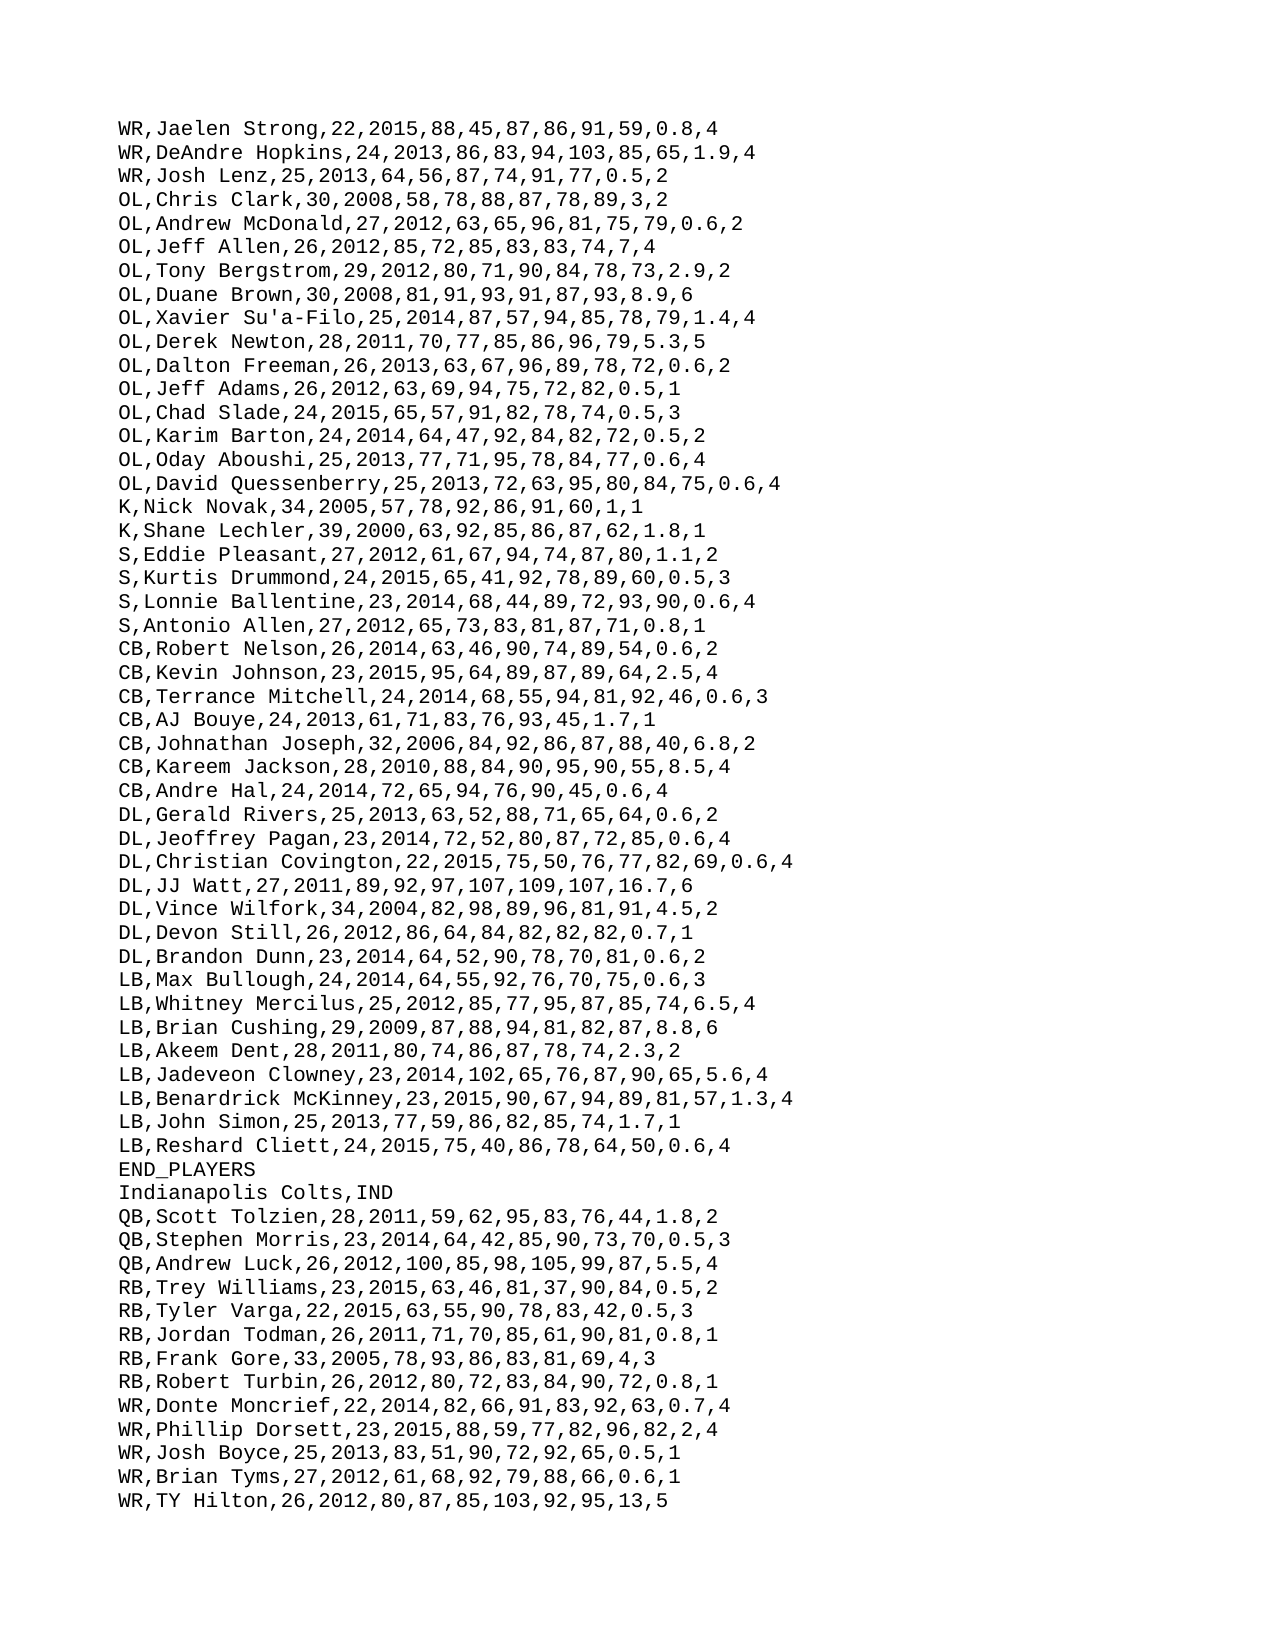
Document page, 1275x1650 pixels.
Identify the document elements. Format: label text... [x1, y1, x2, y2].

text OL,Xavier Su'a-Filo,25,2014,87,57,94,85,78,79,1.4,4 [118, 307, 1157, 331]
text WR,Donte Moncrief,22,2014,82,66,91,83,92,63,0.7,4 [118, 1395, 1157, 1419]
text K,Shane Lechler,39,2000,63,92,85,86,87,62,1.8,1 [118, 520, 1157, 544]
text QB,Stephen Morris,23,2014,64,42,85,90,73,70,0.5,3 [118, 1229, 1157, 1253]
text Indianapolis Colts,IND [118, 1182, 1157, 1206]
text LB,Akeem Dent,28,2011,80,74,86,87,78,74,2.3,2 [118, 1040, 1157, 1064]
text WR,DeAndre Hopkins,24,2013,86,83,94,103,85,65,1.9,4 [118, 142, 1157, 165]
text DL,JJ Watt,27,2011,89,92,97,107,109,107,16.7,6 [118, 875, 1157, 898]
text LB,Brian Cushing,29,2009,87,88,94,81,82,87,8.8,6 [118, 1017, 1157, 1040]
text DL,Jeoffrey Pagan,23,2014,72,52,80,87,72,85,0.6,4 [118, 827, 1157, 851]
text LB,Jadeveon Clowney,23,2014,102,65,76,87,90,65,5.6,4 [118, 1064, 1157, 1088]
text CB,Robert Nelson,26,2014,63,46,90,74,89,54,0.6,2 [118, 638, 1157, 662]
text CB,Andre Hal,24,2014,72,65,94,76,90,45,0.6,4 [118, 780, 1157, 804]
text DL,Brandon Dunn,23,2014,64,52,90,78,70,81,0.6,2 [118, 946, 1157, 969]
text LB,Max Bullough,24,2014,64,55,92,76,70,75,0.6,3 [118, 969, 1157, 993]
text OL,Duane Brown,30,2008,81,91,93,91,87,93,8.9,6 [118, 284, 1157, 307]
text WR,Josh Boyce,25,2013,83,51,90,72,92,65,0.5,1 [118, 1442, 1157, 1466]
text RB,Trey Williams,23,2015,63,46,81,37,90,84,0.5,2 [118, 1277, 1157, 1300]
text OL,Chad Slade,24,2015,65,57,91,82,78,74,0.5,3 [118, 402, 1157, 426]
text WR,TY Hilton,26,2012,80,87,85,103,92,95,13,5 [118, 1489, 1157, 1513]
text RB,Jordan Todman,26,2011,71,70,85,61,90,81,0.8,1 [118, 1324, 1157, 1348]
text S,Kurtis Drummond,24,2015,65,41,92,78,89,60,0.5,3 [118, 567, 1157, 591]
text CB,Johnathan Joseph,32,2006,84,92,86,87,88,40,6.8,2 [118, 733, 1157, 757]
text DL,Vince Wilfork,34,2004,82,98,89,96,81,91,4.5,2 [118, 898, 1157, 922]
text S,Antonio Allen,27,2012,65,73,83,81,87,71,0.8,1 [118, 615, 1157, 638]
text OL,Dalton Freeman,26,2013,63,67,96,89,78,72,0.6,2 [118, 354, 1157, 378]
text QB,Andrew Luck,26,2012,100,85,98,105,99,87,5.5,4 [118, 1253, 1157, 1277]
text RB,Frank Gore,33,2005,78,93,86,83,81,69,4,3 [118, 1348, 1157, 1371]
text LB,Benardrick McKinney,23,2015,90,67,94,89,81,57,1.3,4 [118, 1088, 1157, 1111]
text S,Eddie Pleasant,27,2012,61,67,94,74,87,80,1.1,2 [118, 544, 1157, 567]
text WR,Phillip Dorsett,23,2015,88,59,77,82,96,82,2,4 [118, 1419, 1157, 1442]
text DL,Devon Still,26,2012,86,64,84,82,82,82,0.7,1 [118, 922, 1157, 946]
text LB,Reshard Cliett,24,2015,75,40,86,78,64,50,0.6,4 [118, 1135, 1157, 1158]
text OL,Oday Aboushi,25,2013,77,71,95,78,84,77,0.6,4 [118, 449, 1157, 473]
text DL,Christian Covington,22,2015,75,50,76,77,82,69,0.6,4 [118, 851, 1157, 875]
text WR,Brian Tyms,27,2012,61,68,92,79,88,66,0.6,1 [118, 1466, 1157, 1489]
text OL,Jeff Allen,26,2012,85,72,85,83,83,74,7,4 [118, 236, 1157, 260]
text OL,Andrew McDonald,27,2012,63,65,96,81,75,79,0.6,2 [118, 213, 1157, 236]
text WR,Josh Lenz,25,2013,64,56,87,74,91,77,0.5,2 [118, 165, 1157, 189]
text K,Nick Novak,34,2005,57,78,92,86,91,60,1,1 [118, 496, 1157, 520]
text RB,Tyler Varga,22,2015,63,55,90,78,83,42,0.5,3 [118, 1300, 1157, 1324]
text CB,Kevin Johnson,23,2015,95,64,89,87,89,64,2.5,4 [118, 662, 1157, 686]
text LB,John Simon,25,2013,77,59,86,82,85,74,1.7,1 [118, 1111, 1157, 1135]
text S,Lonnie Ballentine,23,2014,68,44,89,72,93,90,0.6,4 [118, 591, 1157, 615]
text RB,Robert Turbin,26,2012,80,72,83,84,90,72,0.8,1 [118, 1371, 1157, 1395]
text END_PLAYERS [118, 1158, 1157, 1182]
text DL,Gerald Rivers,25,2013,63,52,88,71,65,64,0.6,2 [118, 804, 1157, 827]
text OL,Karim Barton,24,2014,64,47,92,84,82,72,0.5,2 [118, 426, 1157, 449]
text QB,Scott Tolzien,28,2011,59,62,95,83,76,44,1.8,2 [118, 1206, 1157, 1229]
text CB,AJ Bouye,24,2013,61,71,83,76,93,45,1.7,1 [118, 709, 1157, 733]
text OL,Chris Clark,30,2008,58,78,88,87,78,89,3,2 [118, 189, 1157, 213]
text WR,Jaelen Strong,22,2015,88,45,87,86,91,59,0.8,4 [118, 118, 1157, 142]
text LB,Whitney Mercilus,25,2012,85,77,95,87,85,74,6.5,4 [118, 993, 1157, 1017]
text CB,Terrance Mitchell,24,2014,68,55,94,81,92,46,0.6,3 [118, 686, 1157, 709]
text CB,Kareem Jackson,28,2010,88,84,90,95,90,55,8.5,4 [118, 757, 1157, 780]
text OL,Tony Bergstrom,29,2012,80,71,90,84,78,73,2.9,2 [118, 260, 1157, 284]
text OL,David Quessenberry,25,2013,72,63,95,80,84,75,0.6,4 [118, 473, 1157, 496]
text OL,Jeff Adams,26,2012,63,69,94,75,72,82,0.5,1 [118, 378, 1157, 402]
text OL,Derek Newton,28,2011,70,77,85,86,96,79,5.3,5 [118, 331, 1157, 354]
